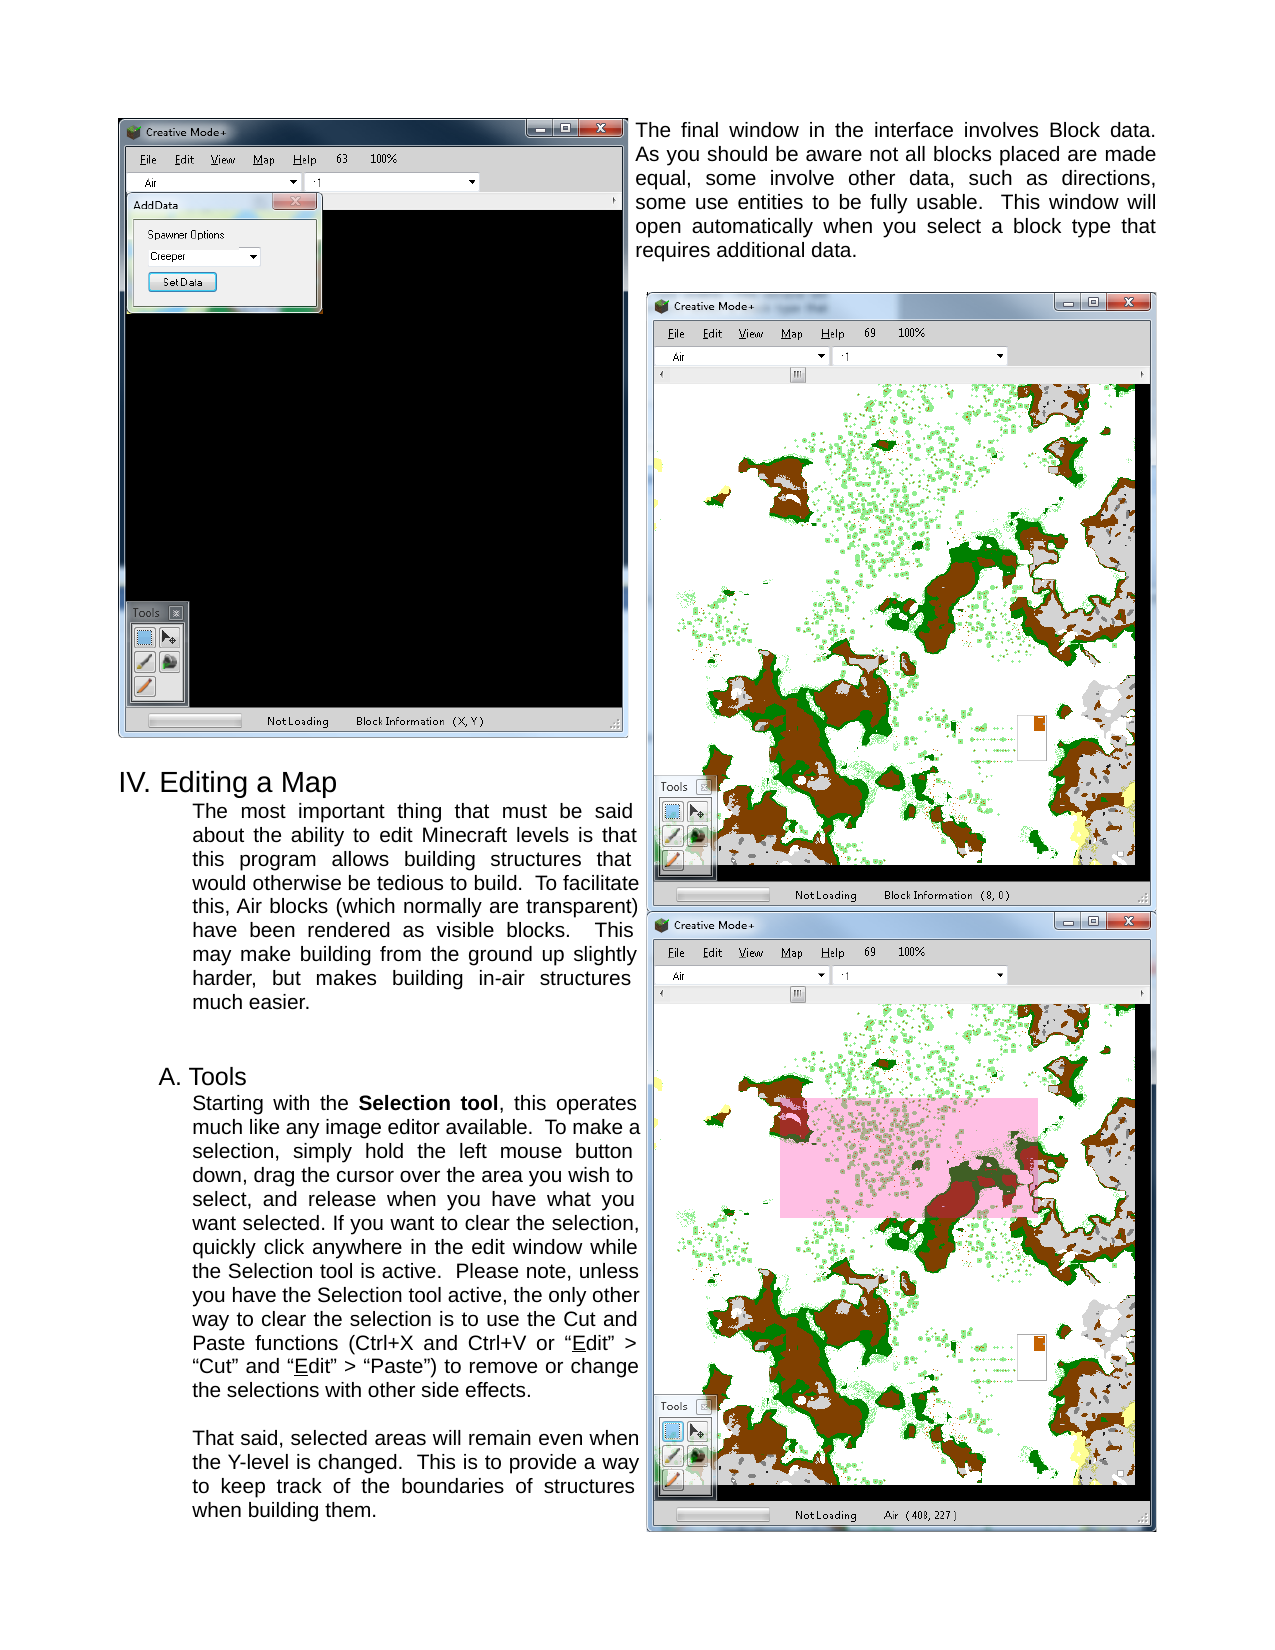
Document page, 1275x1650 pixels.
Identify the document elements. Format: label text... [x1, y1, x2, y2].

text A. Tools [118, 1062, 646, 1091]
text The final window in the interface involves Block data. As you should be aware not all blocks placed are made equal, some involve other data, such as directions, some use entities to be fully usable. This window will open automatically when you select a block type that requires additional data. [629, 118, 1157, 262]
text IV. Editing a Map [118, 765, 646, 798]
text That said, selected areas will remain even when the Y-level is changed. This is to provide a way to keep track of the boundaries of structures when building them. [118, 1426, 646, 1522]
picture [118, 118, 629, 738]
text The most important thing that must be said about the ability to edit Minecraft levels is that this program allows building structures that would otherwise be tedious to build. To facilitate this, Air blocks (which normally are transparent) have been rendered as visible blocks. This may make building from the ground up slightly harder, but makes building in-air structures much easier. [118, 798, 646, 1014]
text Starting with the Selection tool, this operates much like any image editor available. To make a selection, simply hold the left mouse button down, drag the cursor over the area you wish to select, and release when you have what you want selected. If you want to clear the selection, quickly click anywhere in the edit window while the Selection tool is active. Please note, unless you have the Selection tool active, the only other way to clear the selection is to use the Cut and Paste functions (Ctrl+X and Ctrl+V or “Edit” > “Cut” and “Edit” > “Paste”) to remove or change the selections with other side effects. [118, 1091, 646, 1402]
picture [646, 292, 1157, 1532]
